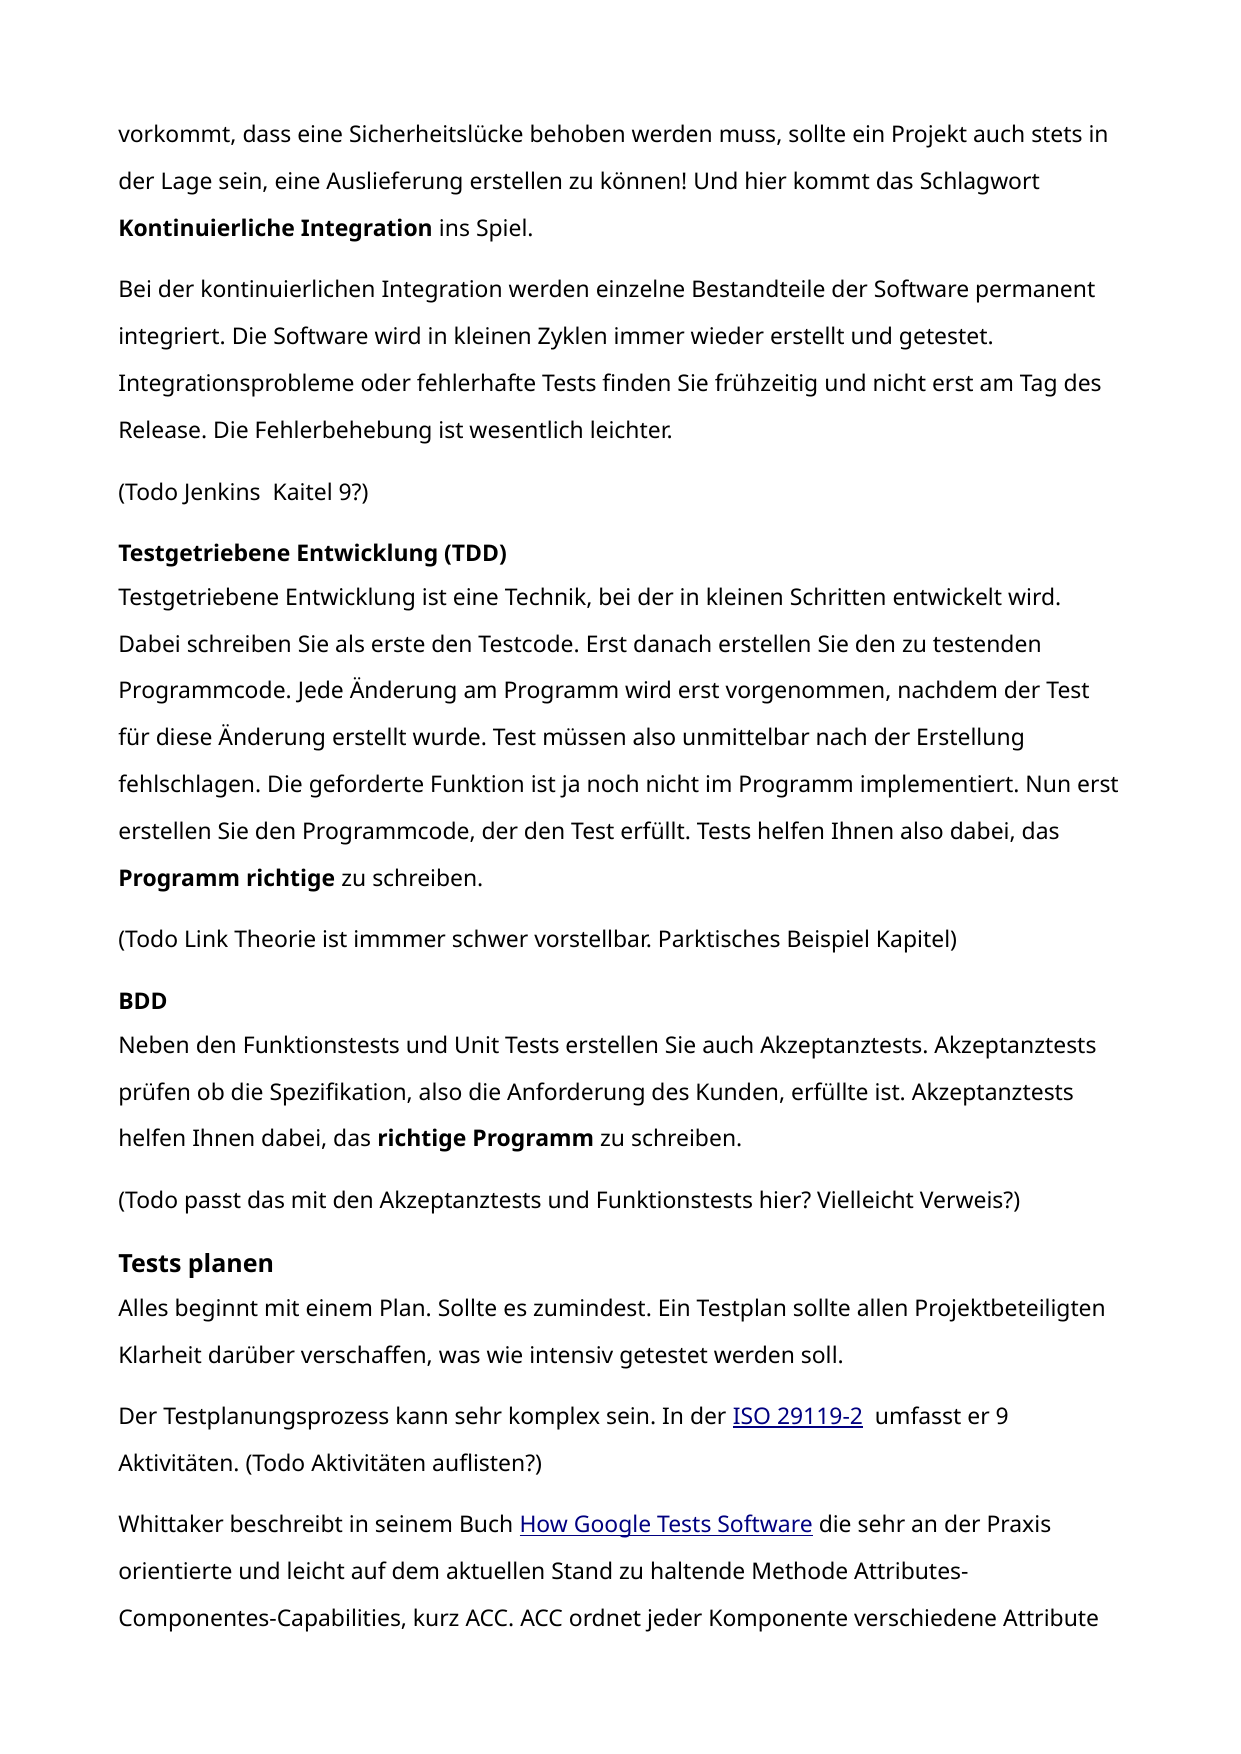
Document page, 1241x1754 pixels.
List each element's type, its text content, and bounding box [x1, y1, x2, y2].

text vorkommt, dass eine Sicherheitslücke behoben werden muss, sollte ein Projekt auch stets in der Lage sein, eine Auslieferung erstellen zu können! Und hier kommt das Schlagwort Kontinuierliche Integration ins Spiel. [118, 118, 1122, 243]
text Alles beginnt mit einem Plan. Sollte es zumindest. Ein Testplan sollte allen Projektbeteiligten Klarheit darüber verschaffen, was wie intensiv getestet werden soll. [118, 1292, 1122, 1370]
subtitle Testgetriebene Entwicklung (TDD) [118, 537, 1122, 568]
text (Todo Link Theorie ist immmer schwer vorstellbar. Parktisches Beispiel Kapitel) [118, 923, 1122, 954]
text (Todo Jenkins Kaitel 9?) [118, 475, 1122, 507]
text Der Testplanungsprozess kann sehr komplex sein. In der ISO 29119-2 umfasst er 9 Aktivitäten. (Todo Aktivitäten auflisten?) [118, 1400, 1122, 1478]
text Neben den Funktionstests und Unit Tests erstellen Sie auch Akzeptanztests. Akzeptanztests prüfen ob die Spezifikation, also die Anforderung des Kunden, erfüllte ist. Akzeptanztests helfen Ihnen dabei, das richtige Programm zu schreiben. [118, 1028, 1122, 1153]
text Whittaker beschreibt in seinem Buch How Google Tests Software die sehr an der Praxis orientierte und leicht auf dem aktuellen Stand zu haltende Methode Attributes-Componentes-Capabilities, kurz ACC. ACC ordnet jeder Komponente verschiedene Attribute [118, 1508, 1122, 1633]
text (Todo passt das mit den Akzeptanztests und Funktionstests hier? Vielleicht Verweis?) [118, 1184, 1122, 1215]
subtitle BDD [118, 985, 1122, 1016]
text Bei der kontinuierlichen Integration werden einzelne Bestandteile der Software permanent integriert. Die Software wird in kleinen Zyklen immer wieder erstellt und getestet. Integrationsprobleme oder fehlerhafte Tests finden Sie frühzeitig und nicht erst am Tag des Release. Die Fehlerbehebung ist wesentlich leichter. [118, 273, 1122, 445]
text Testgetriebene Entwicklung ist eine Technik, bei der in kleinen Schritten entwickelt wird. Dabei schreiben Sie als erste den Testcode. Erst danach erstellen Sie den zu testenden Programmcode. Jede Änderung am Programm wird erst vorgenommen, nachdem der Test für diese Änderung erstellt wurde. Test müssen also unmittelbar nach der Erstellung fehlschlagen. Die geforderte Funktion ist ja noch nicht im Programm implementiert. Nun erst erstellen Sie den Programmcode, der den Test erfüllt. Tests helfen Ihnen also dabei, das Programm richtige zu schreiben. [118, 581, 1122, 893]
subtitle Tests planen [118, 1245, 1122, 1279]
